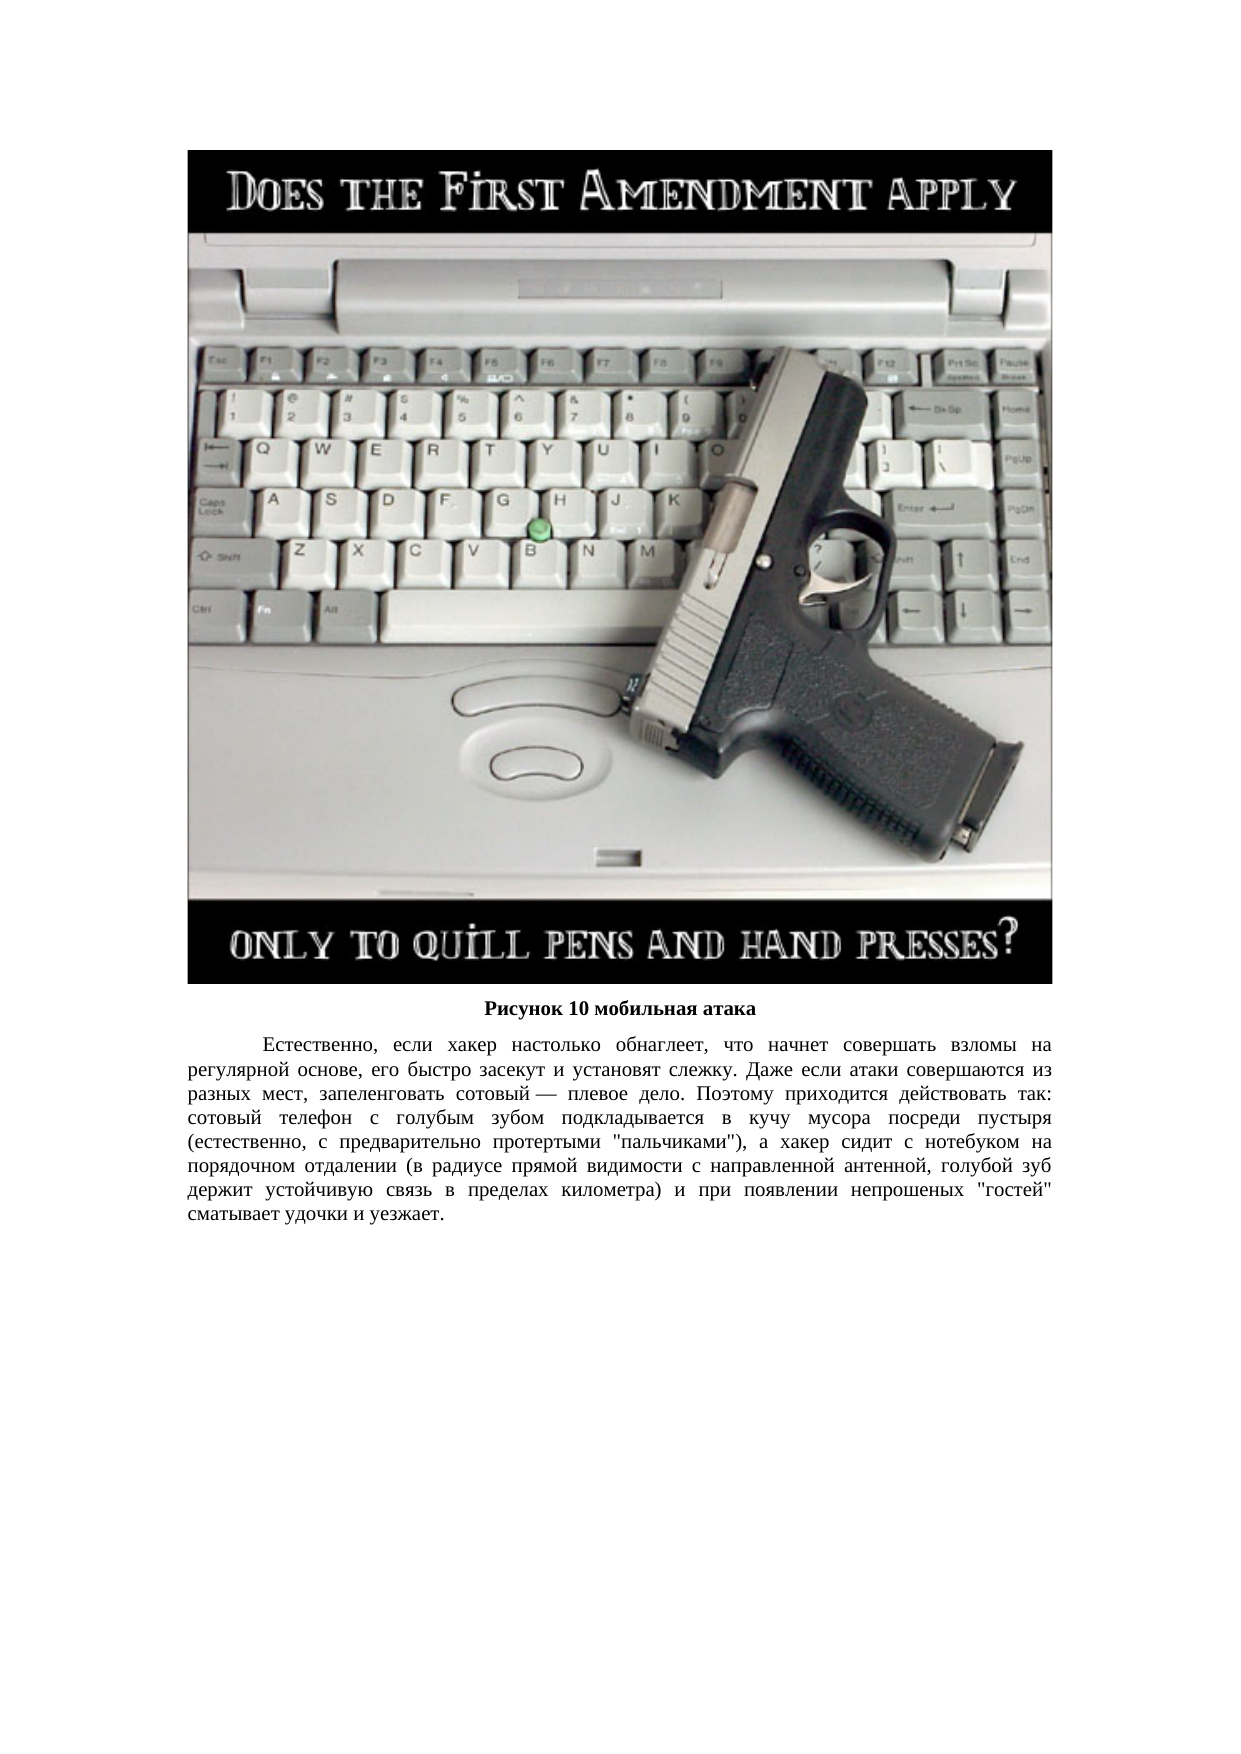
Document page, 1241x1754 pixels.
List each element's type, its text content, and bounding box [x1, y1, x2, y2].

text Рисунок 10 мобильная атака [187, 996, 1053, 1020]
picture [187, 150, 1053, 984]
text Естественно, если хакер настолько обнаглеет, что начнет совершать взломы на регулярной основе, его быстро засекут и установят слежку. Даже если атаки совершаются из разных мест, запеленговать сотовый — плевое дело. Поэтому приходится действовать так: сотовый телефон с голубым зубом подкладывается в кучу мусора посреди пустыря (естественно, с предварительно протертыми "пальчиками"), а хакер сидит с нотебуком на порядочном отдалении (в радиусе прямой видимости с направленной антенной, голубой зуб держит устойчивую связь в пределах километра) и при появлении непрошеных "гостей" сматывает удочки и уезжает. [187, 1032, 1053, 1225]
